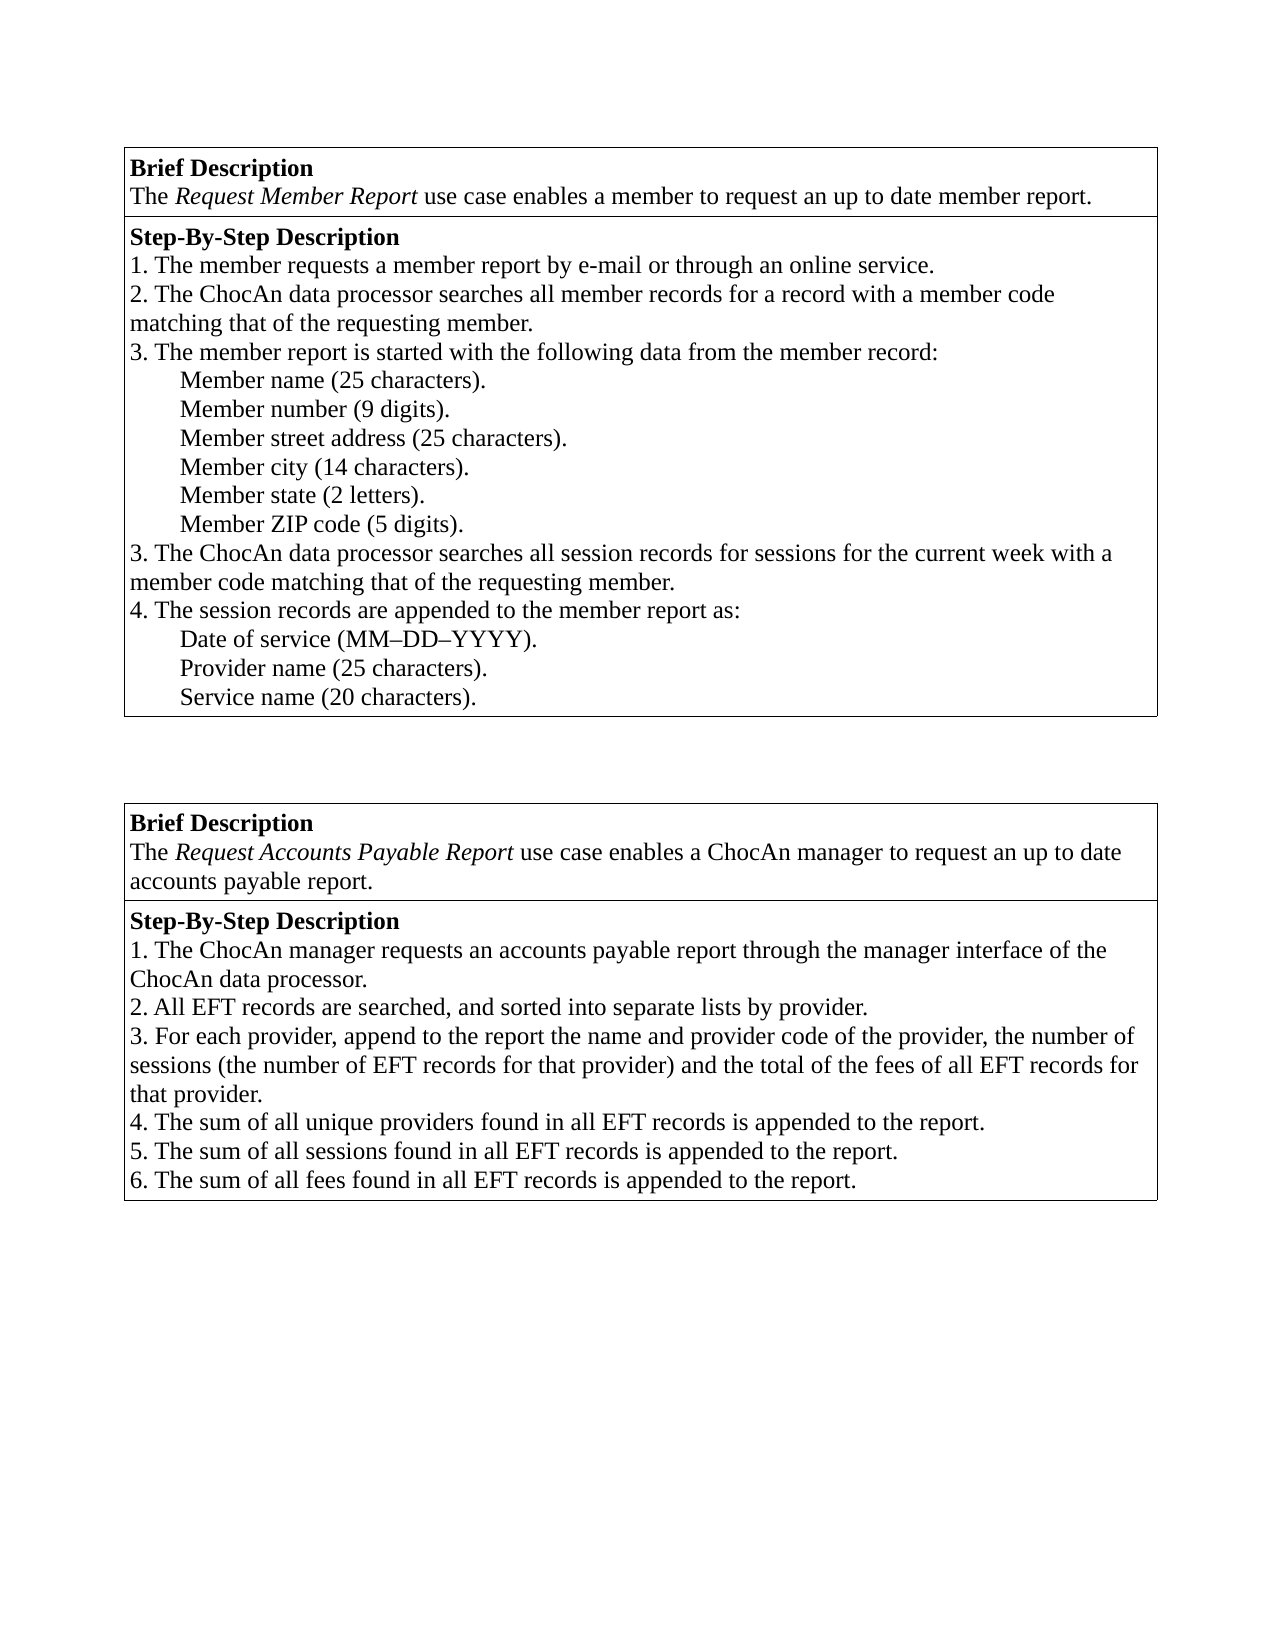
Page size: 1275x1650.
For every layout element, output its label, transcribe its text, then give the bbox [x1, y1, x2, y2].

table_header Brief Description The Request Accounts Payable Report use case enables a ChocAn manager to request an up to date accounts payable report. [125, 804, 1157, 900]
table_cell Step-By-Step Description 1. The member requests a member report by e-mail or through an online service. 2. The ChocAn data processor searches all member records for a record with a member code matching that of the requesting member. 3. The member report is started with the following data from the member record: Member name (25 characters). Member number (9 digits). Member street address (25 characters). Member city (14 characters). Member state (2 letters). Member ZIP code (5 digits). 3. The ChocAn data processor searches all session records for sessions for the current week with a member code matching that of the requesting member. 4. The session records are appended to the member report as: Date of service (MM–DD–YYYY). Provider name (25 characters). Service name (20 characters). [125, 217, 1157, 716]
table_header Brief Description The Request Member Report use case enables a member to request an up to date member report. [125, 148, 1157, 216]
table_cell Step-By-Step Description 1. The ChocAn manager requests an accounts payable report through the manager interface of the ChocAn data processor. 2. All EFT records are searched, and sorted into separate lists by provider. 3. For each provider, append to the report the name and provider code of the provider, the number of sessions (the number of EFT records for that provider) and the total of the fees of all EFT records for that provider. 4. The sum of all unique providers found in all EFT records is appended to the report. 5. The sum of all sessions found in all EFT records is appended to the report. 6. The sum of all fees found in all EFT records is appended to the report. [125, 901, 1157, 1199]
